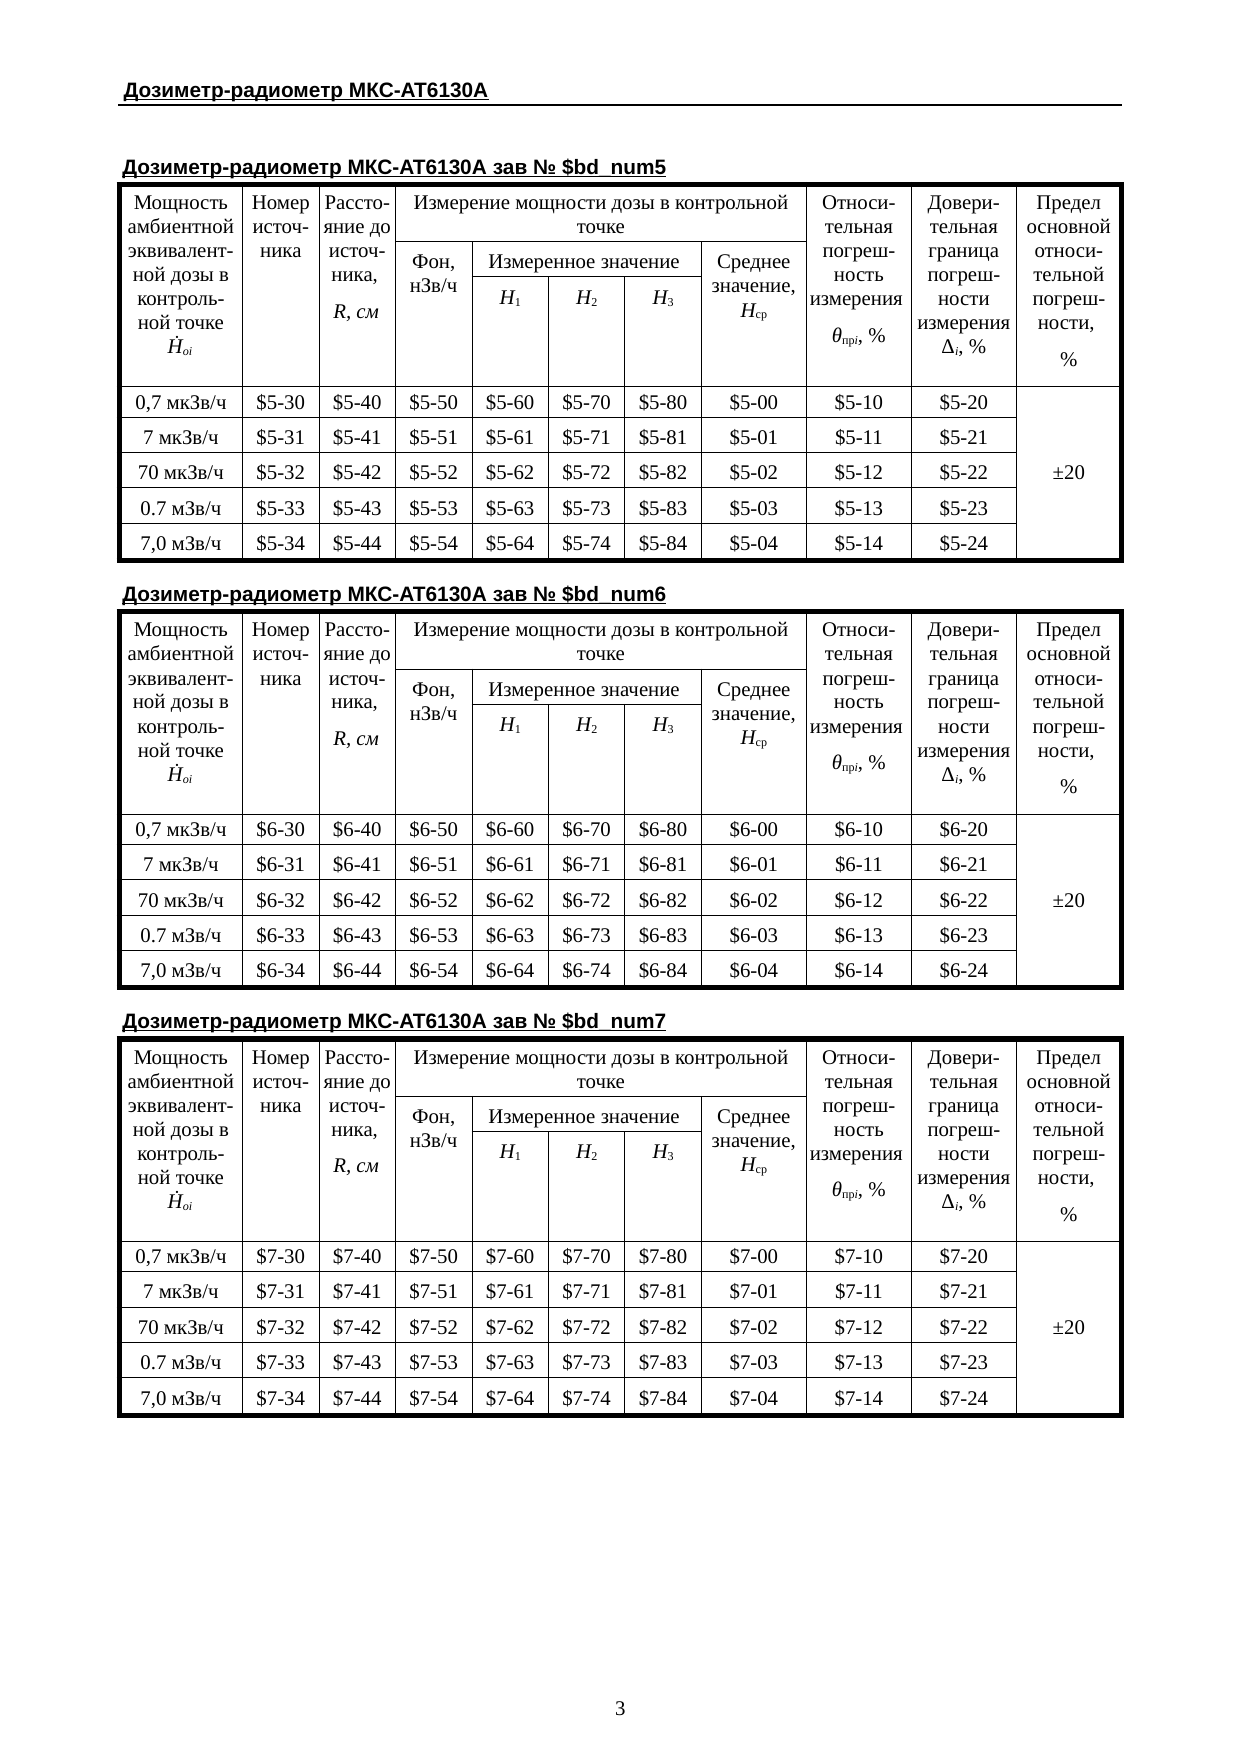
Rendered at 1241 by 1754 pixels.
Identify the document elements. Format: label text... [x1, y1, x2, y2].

table_cell Измеренное значение [473, 1097, 701, 1131]
table_cell $5-60 [473, 387, 548, 417]
table_cell H1 [473, 705, 548, 814]
table_cell $7-41 [320, 1272, 395, 1307]
table_cell $7-83 [625, 1343, 701, 1377]
table_cell $6-70 [549, 815, 624, 844]
table_cell $7-00 [702, 1242, 806, 1271]
table_cell $7-24 [912, 1378, 1016, 1412]
table_cell $6-00 [702, 815, 806, 844]
table_cell $7-74 [549, 1378, 624, 1412]
table_cell $5-82 [625, 453, 701, 487]
table_cell 7,0 мЗв/ч [122, 951, 242, 985]
table_cell $6-80 [625, 815, 701, 844]
table_cell H1 [473, 1132, 548, 1241]
table_cell $7-12 [807, 1308, 911, 1342]
table_cell $5-33 [243, 488, 319, 523]
table_cell ±20 [1017, 815, 1119, 985]
table_cell Предел основной относи-тельной погреш-ности, % [1017, 187, 1119, 386]
table_cell $6-53 [396, 916, 472, 950]
table_cell $5-74 [549, 524, 624, 558]
table_cell $5-31 [243, 418, 319, 452]
table_cell $6-62 [473, 880, 548, 914]
table_cell $7-62 [473, 1308, 548, 1342]
table_cell 7 мкЗв/ч [122, 1272, 242, 1307]
table_cell $7-33 [243, 1343, 319, 1377]
table_cell Мощность амбиентной эквивалент-ной дозы в контроль-ной точке Ḣoi [122, 187, 242, 386]
table_cell $5-13 [807, 488, 911, 523]
table_cell 70 мкЗв/ч [122, 880, 242, 914]
table_cell Мощность амбиентной эквивалент-ной дозы в контроль-ной точке Ḣoi [122, 614, 242, 814]
table_cell $6-40 [320, 815, 395, 844]
table_cell $7-31 [243, 1272, 319, 1307]
table_cell $7-51 [396, 1272, 472, 1307]
table_cell $5-53 [396, 488, 472, 523]
table_cell $5-01 [702, 418, 806, 452]
table_cell Предел основной относи-тельной погреш-ности, % [1017, 1042, 1119, 1241]
table_cell 7,0 мЗв/ч [122, 524, 242, 558]
table_cell $5-80 [625, 387, 701, 417]
table_cell Измеренное значение [473, 670, 701, 704]
table_cell $5-71 [549, 418, 624, 452]
table_cell Предел основной относи-тельной погреш-ности, % [1017, 614, 1119, 814]
table_cell $6-73 [549, 916, 624, 950]
table_cell $6-72 [549, 880, 624, 914]
table_cell $7-64 [473, 1378, 548, 1412]
table_cell H2 [549, 705, 624, 814]
table_cell $6-71 [549, 845, 624, 879]
table_cell $6-24 [912, 951, 1016, 985]
table_cell Номер источ-ника [243, 187, 319, 386]
table_cell Измерение мощности дозы в контрольной точке [396, 1042, 806, 1096]
table_cell Среднее значение, Hср [702, 242, 806, 386]
table_cell $7-23 [912, 1343, 1016, 1377]
table_cell Довери-тельная граница погреш-ности измерения Δi, % [912, 1042, 1016, 1241]
table_cell Номер источ-ника [243, 614, 319, 814]
table_cell $6-14 [807, 951, 911, 985]
table_cell H3 [625, 1132, 701, 1241]
table_cell $6-04 [702, 951, 806, 985]
table_cell $6-51 [396, 845, 472, 879]
table_cell $5-03 [702, 488, 806, 523]
table_cell $7-01 [702, 1272, 806, 1307]
table_cell $7-72 [549, 1308, 624, 1342]
table_cell 0.7 мЗв/ч [122, 488, 242, 523]
table_cell Фон, нЗв/ч [396, 1097, 472, 1241]
table_cell $5-62 [473, 453, 548, 487]
table_cell $6-84 [625, 951, 701, 985]
table_cell $5-83 [625, 488, 701, 523]
table_cell $6-03 [702, 916, 806, 950]
table_cell ±20 [1017, 1242, 1119, 1412]
table_cell Довери-тельная граница погреш-ности измерения Δi, % [912, 187, 1016, 386]
table_cell 70 мкЗв/ч [122, 1308, 242, 1342]
table_cell $6-64 [473, 951, 548, 985]
table_cell ±20 [1017, 387, 1119, 558]
table_cell $6-11 [807, 845, 911, 879]
table_cell $6-52 [396, 880, 472, 914]
table_cell $6-12 [807, 880, 911, 914]
table_cell Рассто-яние до источ-ника, R, см [320, 187, 395, 386]
table_cell $6-44 [320, 951, 395, 985]
table_cell H3 [625, 277, 701, 386]
table_cell 0,7 мкЗв/ч [122, 815, 242, 844]
table_cell $7-30 [243, 1242, 319, 1271]
table_cell $5-70 [549, 387, 624, 417]
table_cell $5-52 [396, 453, 472, 487]
table_cell $6-61 [473, 845, 548, 879]
table_cell $5-32 [243, 453, 319, 487]
table_cell $5-10 [807, 387, 911, 417]
table_cell $7-53 [396, 1343, 472, 1377]
table_cell $5-11 [807, 418, 911, 452]
table_cell H2 [549, 1132, 624, 1241]
table_cell $7-44 [320, 1378, 395, 1412]
table_header Дозиметр-радиометр МКС-AT6130A зав № $bd_num6 [119, 563, 1121, 609]
table_cell $6-81 [625, 845, 701, 879]
table_cell $7-13 [807, 1343, 911, 1377]
table_cell Фон, нЗв/ч [396, 242, 472, 386]
table_cell $6-01 [702, 845, 806, 879]
table_cell $7-10 [807, 1242, 911, 1271]
table_cell $7-04 [702, 1378, 806, 1412]
table_cell $5-43 [320, 488, 395, 523]
table_cell Номер источ-ника [243, 1042, 319, 1241]
table_cell $6-83 [625, 916, 701, 950]
table_cell $7-03 [702, 1343, 806, 1377]
table_cell $5-21 [912, 418, 1016, 452]
table_cell 0,7 мкЗв/ч [122, 1242, 242, 1271]
table_cell $7-40 [320, 1242, 395, 1271]
table_cell 0,7 мкЗв/ч [122, 387, 242, 417]
table_cell $7-84 [625, 1378, 701, 1412]
table_cell $5-23 [912, 488, 1016, 523]
table_cell $6-02 [702, 880, 806, 914]
table_cell $5-40 [320, 387, 395, 417]
table_cell $7-70 [549, 1242, 624, 1271]
table_cell Мощность амбиентной эквивалент-ной дозы в контроль-ной точке Ḣoi [122, 1042, 242, 1241]
table_cell 7,0 мЗв/ч [122, 1378, 242, 1412]
table_cell $5-24 [912, 524, 1016, 558]
table_cell $5-50 [396, 387, 472, 417]
table_cell $6-54 [396, 951, 472, 985]
table_cell $6-43 [320, 916, 395, 950]
table_cell $7-54 [396, 1378, 472, 1412]
table_cell $6-23 [912, 916, 1016, 950]
table_cell $7-71 [549, 1272, 624, 1307]
table_cell $5-20 [912, 387, 1016, 417]
table_cell $7-60 [473, 1242, 548, 1271]
table_cell Относи-тельная погреш-ность измерения θпрi, % [807, 1042, 911, 1241]
table_cell $7-22 [912, 1308, 1016, 1342]
table_cell $7-73 [549, 1343, 624, 1377]
table_cell $5-73 [549, 488, 624, 523]
table_cell $6-31 [243, 845, 319, 879]
table_cell $6-34 [243, 951, 319, 985]
table_cell $5-42 [320, 453, 395, 487]
table_cell H1 [473, 277, 548, 386]
table_cell $7-02 [702, 1308, 806, 1342]
table_cell $5-54 [396, 524, 472, 558]
table_cell $5-34 [243, 524, 319, 558]
table_cell Фон, нЗв/ч [396, 670, 472, 814]
table_cell $7-11 [807, 1272, 911, 1307]
table_cell $5-84 [625, 524, 701, 558]
table_cell $7-61 [473, 1272, 548, 1307]
table_cell $6-63 [473, 916, 548, 950]
table_cell $5-30 [243, 387, 319, 417]
table_cell $7-42 [320, 1308, 395, 1342]
table_cell Относи-тельная погреш-ность измерения θпрi, % [807, 187, 911, 386]
table_header Дозиметр-радиометр МКС-AT6130A зав № $bd_num5 [119, 136, 1121, 182]
table_cell $6-20 [912, 815, 1016, 844]
table_cell $7-63 [473, 1343, 548, 1377]
table_cell $6-32 [243, 880, 319, 914]
table_cell $7-80 [625, 1242, 701, 1271]
table_cell $6-30 [243, 815, 319, 844]
table_cell $7-43 [320, 1343, 395, 1377]
table_cell 70 мкЗв/ч [122, 453, 242, 487]
table_cell Среднее значение, Hср [702, 1097, 806, 1241]
table_cell $7-34 [243, 1378, 319, 1412]
table_cell Среднее значение, Hср [702, 670, 806, 814]
table_cell 7 мкЗв/ч [122, 418, 242, 452]
table_cell $5-22 [912, 453, 1016, 487]
table_cell $5-02 [702, 453, 806, 487]
table_cell $6-21 [912, 845, 1016, 879]
table_cell $7-21 [912, 1272, 1016, 1307]
table_cell $6-41 [320, 845, 395, 879]
table_cell $6-82 [625, 880, 701, 914]
table_cell Измеренное значение [473, 242, 701, 276]
table_cell Рассто-яние до источ-ника, R, см [320, 1042, 395, 1241]
table_cell $5-04 [702, 524, 806, 558]
table_cell Измерение мощности дозы в контрольной точке [396, 614, 806, 668]
table_cell $6-50 [396, 815, 472, 844]
table_cell 0.7 мЗв/ч [122, 916, 242, 950]
table_cell $5-72 [549, 453, 624, 487]
table_cell $6-10 [807, 815, 911, 844]
table_cell $6-22 [912, 880, 1016, 914]
table_cell $5-81 [625, 418, 701, 452]
table_cell 0.7 мЗв/ч [122, 1343, 242, 1377]
table_cell Относи-тельная погреш-ность измерения θпрi, % [807, 614, 911, 814]
table_cell $6-60 [473, 815, 548, 844]
table_cell $5-12 [807, 453, 911, 487]
table_cell H3 [625, 705, 701, 814]
table_cell $7-20 [912, 1242, 1016, 1271]
table_cell $7-52 [396, 1308, 472, 1342]
table_cell Довери-тельная граница погреш-ности измерения Δi, % [912, 614, 1016, 814]
table_cell $7-82 [625, 1308, 701, 1342]
table_cell $5-51 [396, 418, 472, 452]
table_cell $7-32 [243, 1308, 319, 1342]
table_cell Рассто-яние до источ-ника, R, см [320, 614, 395, 814]
table_cell $5-00 [702, 387, 806, 417]
table_cell $5-14 [807, 524, 911, 558]
table_cell $6-13 [807, 916, 911, 950]
table_cell $5-63 [473, 488, 548, 523]
table_cell $5-64 [473, 524, 548, 558]
table_cell $7-81 [625, 1272, 701, 1307]
table_cell $6-33 [243, 916, 319, 950]
table_cell $5-44 [320, 524, 395, 558]
table_cell $6-42 [320, 880, 395, 914]
table_cell H2 [549, 277, 624, 386]
table_cell $6-74 [549, 951, 624, 985]
table_cell 7 мкЗв/ч [122, 845, 242, 879]
table_cell $7-50 [396, 1242, 472, 1271]
table_cell $7-14 [807, 1378, 911, 1412]
table_cell Измерение мощности дозы в контрольной точке [396, 187, 806, 241]
table_header Дозиметр-радиометр МКС-AT6130A зав № $bd_num7 [119, 990, 1121, 1036]
table_cell $5-61 [473, 418, 548, 452]
table_cell $5-41 [320, 418, 395, 452]
